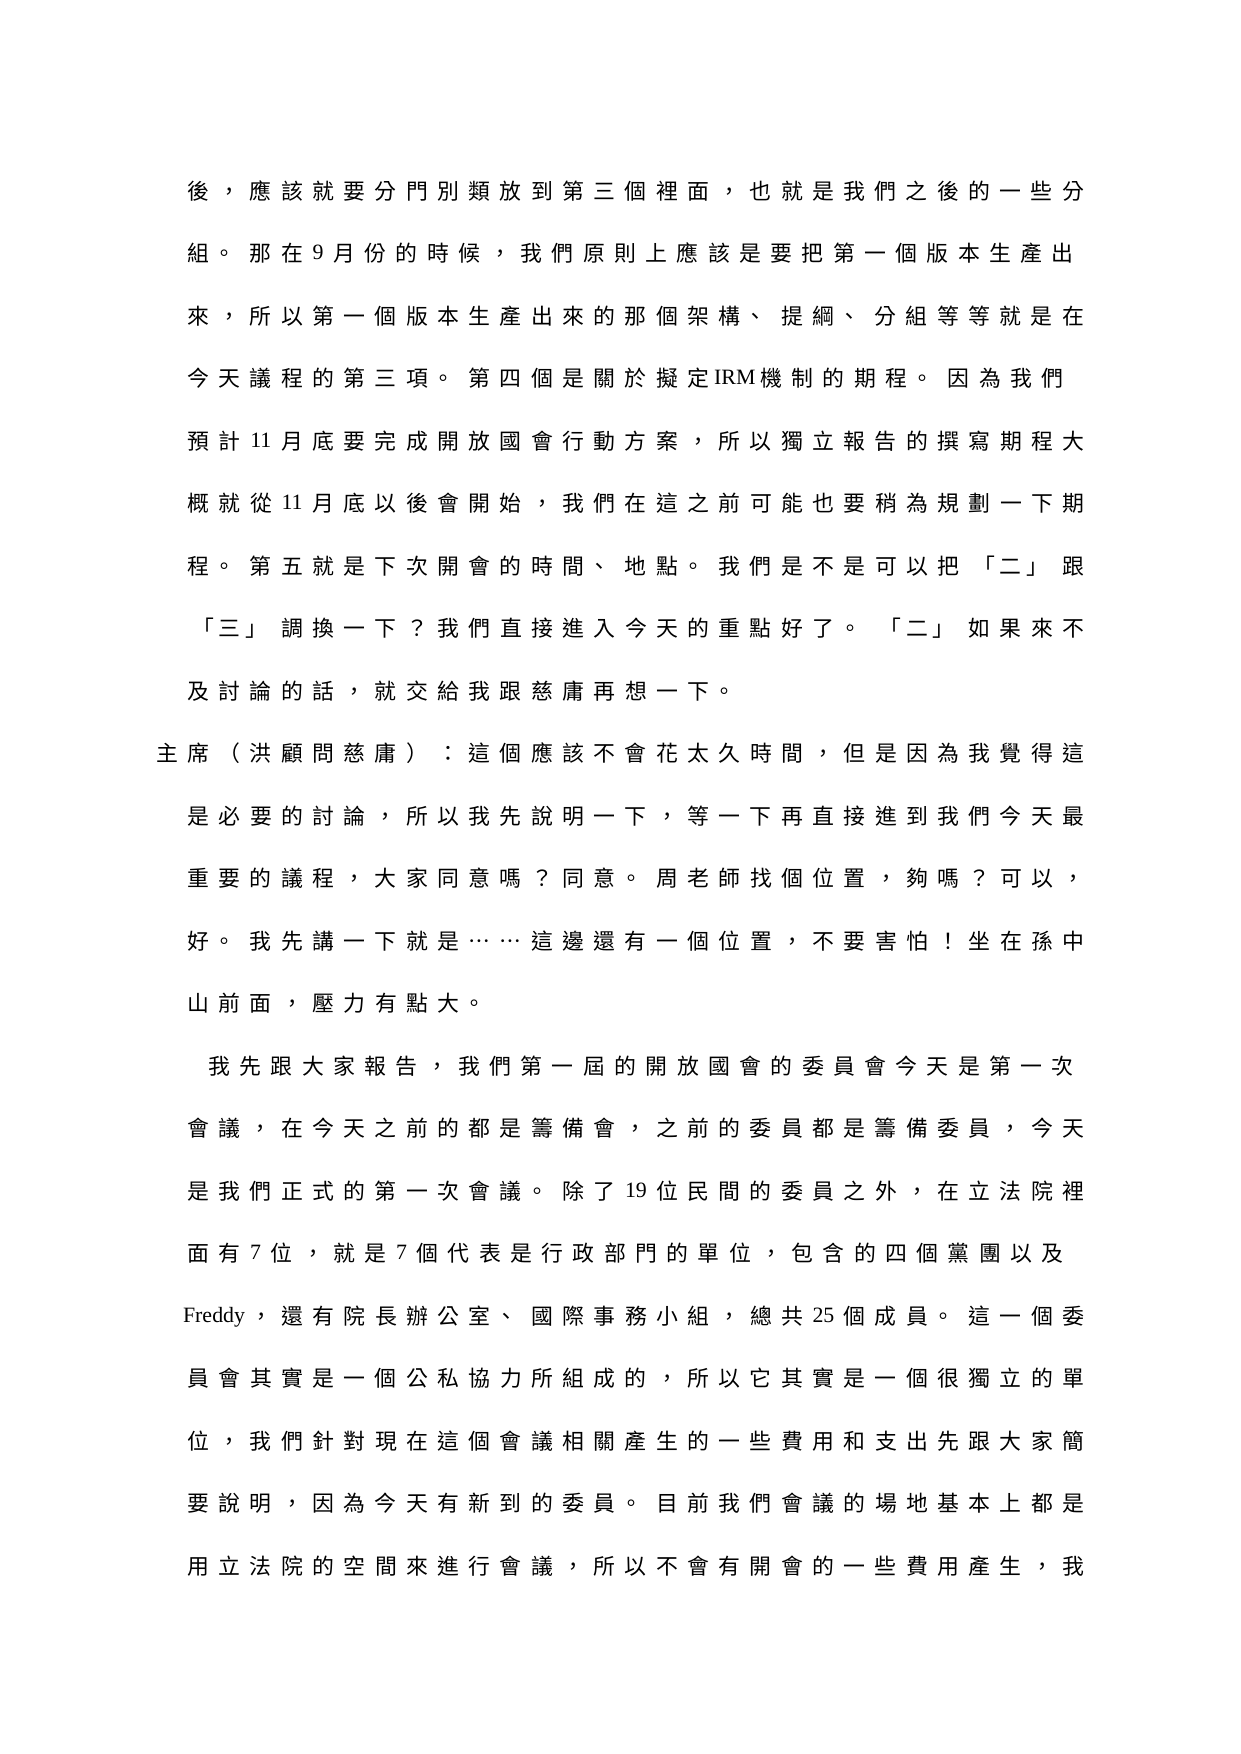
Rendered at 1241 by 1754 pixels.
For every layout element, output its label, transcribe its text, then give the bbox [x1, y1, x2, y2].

text 後，應該就要分門別類放到第三個裡面，也就是我們之後的一些分組。那在9月份的時候，我們原則上應該是要把第一個版本生產出來，所以第一個版本生產出來的那個架構、提綱、分組等等就是在今天議程的第三項。第四個是關於擬定IRM機制的期程。因為我們預計11月底要完成開放國會行動方案，所以獨立報告的撰寫期程大概就從11月底以後會開始，我們在這之前可能也要稍為規劃一下期程。第五就是下次開會的時間、地點。我們是不是可以把「二」跟「三」調換一下？我們直接進入今天的重點好了。「二」如果來不及討論的話，就交給我跟慈庸再想一下。 [173, 158, 1089, 721]
text 主席（洪顧問慈庸）：這個應該不會花太久時間，但是因為我覺得這是必要的討論，所以我先說明一下，等一下再直接進到我們今天最重要的議程，大家同意嗎？同意。周老師找個位置，夠嗎？可以，好。我先講一下就是……這邊還有一個位置，不要害怕！坐在孫中山前面，壓力有點大。 [151, 721, 1089, 1033]
text 我先跟大家報告，我們第一屆的開放國會的委員會今天是第一次會議，在今天之前的都是籌備會，之前的委員都是籌備委員，今天是我們正式的第一次會議。除了19位民間的委員之外，在立法院裡面有7位，就是7個代表是行政部門的單位，包含的四個黨團以及Freddy，還有院長辦公室、國際事務小組，總共25個成員。這一個委員會其實是一個公私協力所組成的，所以它其實是一個很獨立的單位，我們針對現在這個會議相關產生的一些費用和支出先跟大家簡要說明，因為今天有新到的委員。目前我們會議的場地基本上都是用立法院的空間來進行會議，所以不會有開會的一些費用產生，我 [173, 1033, 1089, 1596]
